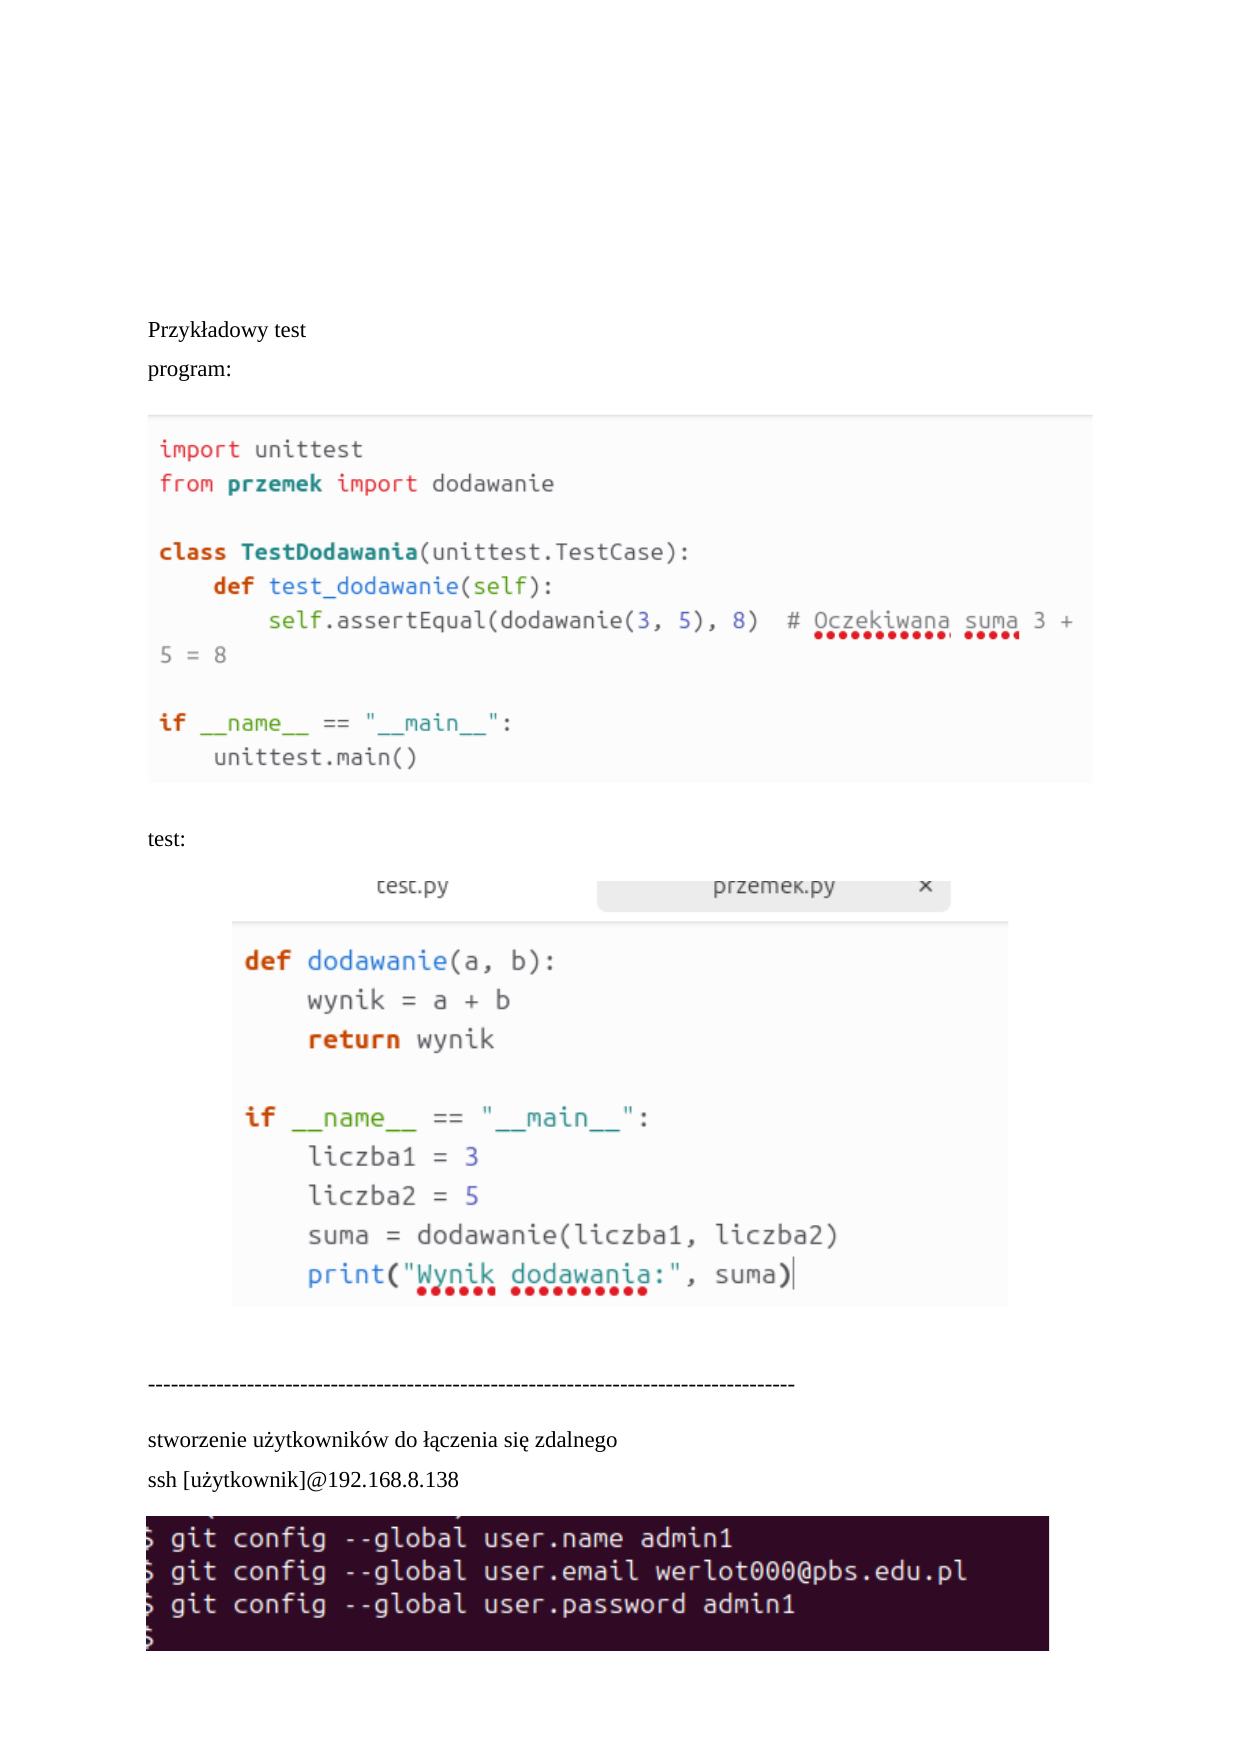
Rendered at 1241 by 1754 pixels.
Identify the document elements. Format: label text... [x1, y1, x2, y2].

picture [147, 411, 1093, 783]
text ------------------------------------------------------------------------------------- [148, 1370, 1093, 1397]
text stworzenie użytkowników do łączenia się zdalnego ssh [użytkownik]@192.168.8.138 [148, 1426, 1093, 1558]
text Przykładowy test program: [148, 316, 1093, 382]
picture [231, 881, 1009, 1307]
picture [146, 1516, 1050, 1651]
text test: [148, 783, 1093, 852]
